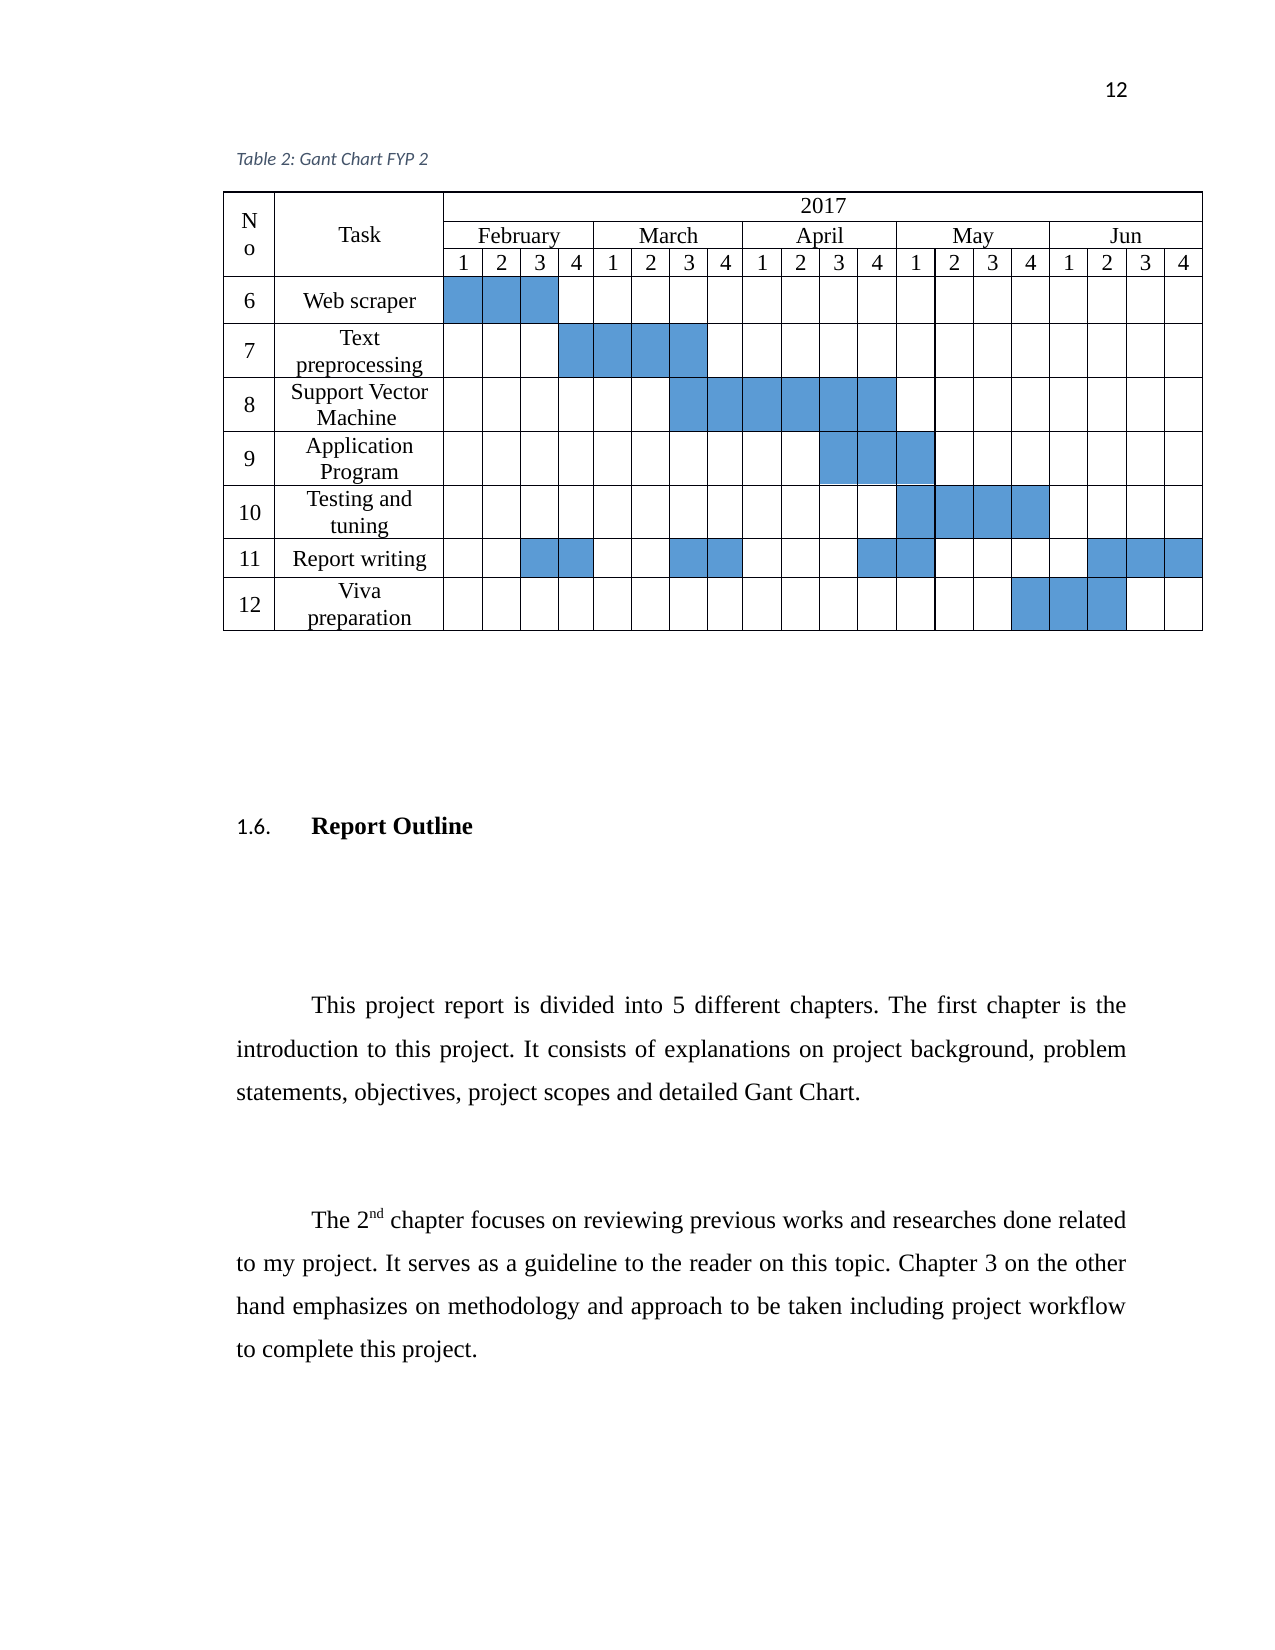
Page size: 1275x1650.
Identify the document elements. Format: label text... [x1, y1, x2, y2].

table_cell [858, 277, 896, 323]
table_cell [521, 486, 558, 538]
table_cell [632, 378, 669, 431]
table_cell May [897, 222, 1049, 248]
table_cell [670, 378, 707, 431]
table_cell [594, 324, 631, 377]
table_cell [1050, 378, 1087, 431]
table_cell [858, 578, 896, 630]
table_cell [820, 432, 857, 484]
table_cell [897, 539, 934, 577]
table_cell [708, 578, 742, 630]
text Table 2: Gant Chart FYP 2 [236, 148, 1127, 171]
table_cell [632, 324, 669, 377]
table_cell Text preprocessing [275, 324, 443, 377]
table_cell 9 [224, 432, 274, 484]
table_cell [820, 486, 857, 538]
table_cell [1088, 324, 1126, 377]
table_cell [670, 432, 707, 484]
table_cell [1165, 578, 1202, 630]
table_cell [820, 324, 857, 377]
table_cell [936, 578, 973, 630]
table_cell [1050, 578, 1087, 630]
table_cell Jun [1050, 222, 1202, 248]
table_cell [974, 324, 1011, 377]
table_cell 2 [782, 249, 819, 276]
table_cell [974, 277, 1011, 323]
table_cell [559, 486, 593, 538]
table_cell [782, 539, 819, 577]
table_cell 3 [974, 249, 1011, 276]
table_cell [1012, 432, 1049, 484]
table_cell 3 [521, 249, 558, 276]
table_cell [820, 277, 857, 323]
table_cell [1050, 324, 1087, 377]
table_cell [559, 378, 593, 431]
table_cell 1 [594, 249, 631, 276]
table_cell [1088, 432, 1126, 484]
table_cell [521, 578, 558, 630]
table_cell 3 [820, 249, 857, 276]
table_cell 10 [224, 486, 274, 538]
table_cell [444, 378, 482, 431]
table_cell [708, 539, 742, 577]
table_cell 2 [936, 249, 973, 276]
table_cell [521, 277, 558, 323]
table_cell Report writing [275, 539, 443, 577]
table_cell [858, 432, 896, 484]
table_cell [1012, 378, 1049, 431]
table_cell [974, 578, 1011, 630]
table_cell [1050, 432, 1087, 484]
table_cell [1127, 324, 1164, 377]
table_cell 1 [897, 249, 934, 276]
table_cell 3 [1127, 249, 1164, 276]
table_cell [483, 539, 520, 577]
table_cell [897, 277, 934, 323]
table_cell [483, 277, 520, 323]
table_cell [743, 432, 781, 484]
table_cell [936, 486, 973, 538]
table_cell [483, 432, 520, 484]
table_cell [1012, 578, 1049, 630]
table_cell [1127, 539, 1164, 577]
table_cell [594, 432, 631, 484]
table_cell [521, 432, 558, 484]
table_header 2017 [444, 193, 1202, 221]
table_cell [1088, 539, 1126, 577]
table_cell [444, 324, 482, 377]
table_cell Support Vector Machine [275, 378, 443, 431]
table_cell [1088, 486, 1126, 538]
table_cell [897, 432, 934, 484]
table_cell [897, 378, 934, 431]
table_cell [670, 539, 707, 577]
table_cell [743, 578, 781, 630]
table_header No [224, 193, 274, 276]
table_cell [1165, 432, 1202, 484]
table_cell [594, 578, 631, 630]
table_cell [782, 486, 819, 538]
table_cell 12 [224, 578, 274, 630]
table_cell [936, 277, 973, 323]
table_cell [594, 277, 631, 323]
table_cell 2 [483, 249, 520, 276]
table_cell [559, 324, 593, 377]
table_cell [974, 539, 1011, 577]
table_cell 2 [632, 249, 669, 276]
table_cell [1050, 486, 1087, 538]
table_cell March [594, 222, 742, 248]
table_cell [1012, 277, 1049, 323]
table_cell [858, 539, 896, 577]
table_cell [782, 324, 819, 377]
table_cell 1 [444, 249, 482, 276]
table_cell Testing and tuning [275, 486, 443, 538]
table_cell [743, 324, 781, 377]
table_cell [1088, 277, 1126, 323]
table_cell [559, 539, 593, 577]
table_cell [1127, 578, 1164, 630]
table_cell 2 [1088, 249, 1126, 276]
table_cell [1127, 378, 1164, 431]
table_cell [444, 539, 482, 577]
table_cell [1127, 432, 1164, 484]
table_cell [632, 277, 669, 323]
table_cell April [743, 222, 896, 248]
table_cell [708, 432, 742, 484]
table_cell [974, 378, 1011, 431]
table_cell [708, 486, 742, 538]
table_cell 4 [858, 249, 896, 276]
table_cell [820, 378, 857, 431]
table_cell [858, 378, 896, 431]
table_cell [670, 578, 707, 630]
table_cell [1012, 539, 1049, 577]
table_cell [1127, 486, 1164, 538]
table_cell Web scraper [275, 277, 443, 323]
table_cell [743, 539, 781, 577]
table_cell [670, 324, 707, 377]
table_cell [1088, 578, 1126, 630]
table_cell [708, 378, 742, 431]
table_cell 4 [1012, 249, 1049, 276]
table_cell 11 [224, 539, 274, 577]
table_cell [594, 486, 631, 538]
table_cell [743, 378, 781, 431]
table_cell 4 [1165, 249, 1202, 276]
table_cell [743, 277, 781, 323]
table_cell 4 [559, 249, 593, 276]
table_cell [483, 486, 520, 538]
table_cell [1127, 277, 1164, 323]
table_cell 7 [224, 324, 274, 377]
table_cell [782, 378, 819, 431]
table_cell [1050, 277, 1087, 323]
text This project report is divided into 5 different chapters. The first chapter is the introduction to this project. It consists of explanations on project background, problem statements, objectives, project scopes and detailed Gant Chart. [236, 991, 1127, 1106]
table_cell [897, 486, 934, 538]
table_cell [1165, 277, 1202, 323]
table_cell [1012, 324, 1049, 377]
table_cell 3 [670, 249, 707, 276]
table_cell [782, 432, 819, 484]
table_cell [1088, 378, 1126, 431]
table_cell 1 [1050, 249, 1087, 276]
table_cell [632, 578, 669, 630]
table_cell [594, 378, 631, 431]
table_cell [858, 324, 896, 377]
table_cell [444, 432, 482, 484]
table_cell [1165, 486, 1202, 538]
table_cell [594, 539, 631, 577]
table_cell [1050, 539, 1087, 577]
table_cell February [444, 222, 593, 248]
table_cell [897, 578, 934, 630]
table_header Task [275, 193, 443, 276]
table_cell [708, 324, 742, 377]
table_cell [974, 486, 1011, 538]
table_cell [858, 486, 896, 538]
table_cell 1 [743, 249, 781, 276]
table_cell [782, 578, 819, 630]
table_cell [521, 324, 558, 377]
table_cell [559, 578, 593, 630]
table_cell [1165, 324, 1202, 377]
table_cell [670, 486, 707, 538]
table_cell [632, 539, 669, 577]
table_cell [632, 432, 669, 484]
table_cell [743, 486, 781, 538]
table_cell Viva preparation [275, 578, 443, 630]
table_cell [559, 277, 593, 323]
table_cell [974, 432, 1011, 484]
table_cell [521, 539, 558, 577]
table_cell [521, 378, 558, 431]
table_cell 8 [224, 378, 274, 431]
table_cell 6 [224, 277, 274, 323]
list Report Outline [236, 811, 1127, 840]
table_cell [820, 539, 857, 577]
table_cell [936, 539, 973, 577]
table_cell [897, 324, 934, 377]
table_cell [444, 277, 482, 323]
table_cell [444, 578, 482, 630]
table_cell [632, 486, 669, 538]
table_cell [1012, 486, 1049, 538]
table_cell [936, 324, 973, 377]
table_cell [483, 324, 520, 377]
table_cell [670, 277, 707, 323]
table_cell Application Program [275, 432, 443, 484]
table_cell [559, 432, 593, 484]
table_cell [483, 578, 520, 630]
table_cell [936, 432, 973, 484]
table_cell [1165, 539, 1202, 577]
table_cell [708, 277, 742, 323]
table_cell [483, 378, 520, 431]
text The 2nd chapter focuses on reviewing previous works and researches done related to my project. It serves as a guideline to the reader on this topic. Chapter 3 on the other hand emphasizes on methodology and approach to be taken including project workflow to complete this project. [236, 1205, 1127, 1363]
table_cell [1165, 378, 1202, 431]
table_cell [820, 578, 857, 630]
table_cell [444, 486, 482, 538]
table_cell [936, 378, 973, 431]
table_cell [782, 277, 819, 323]
table_cell 4 [708, 249, 742, 276]
